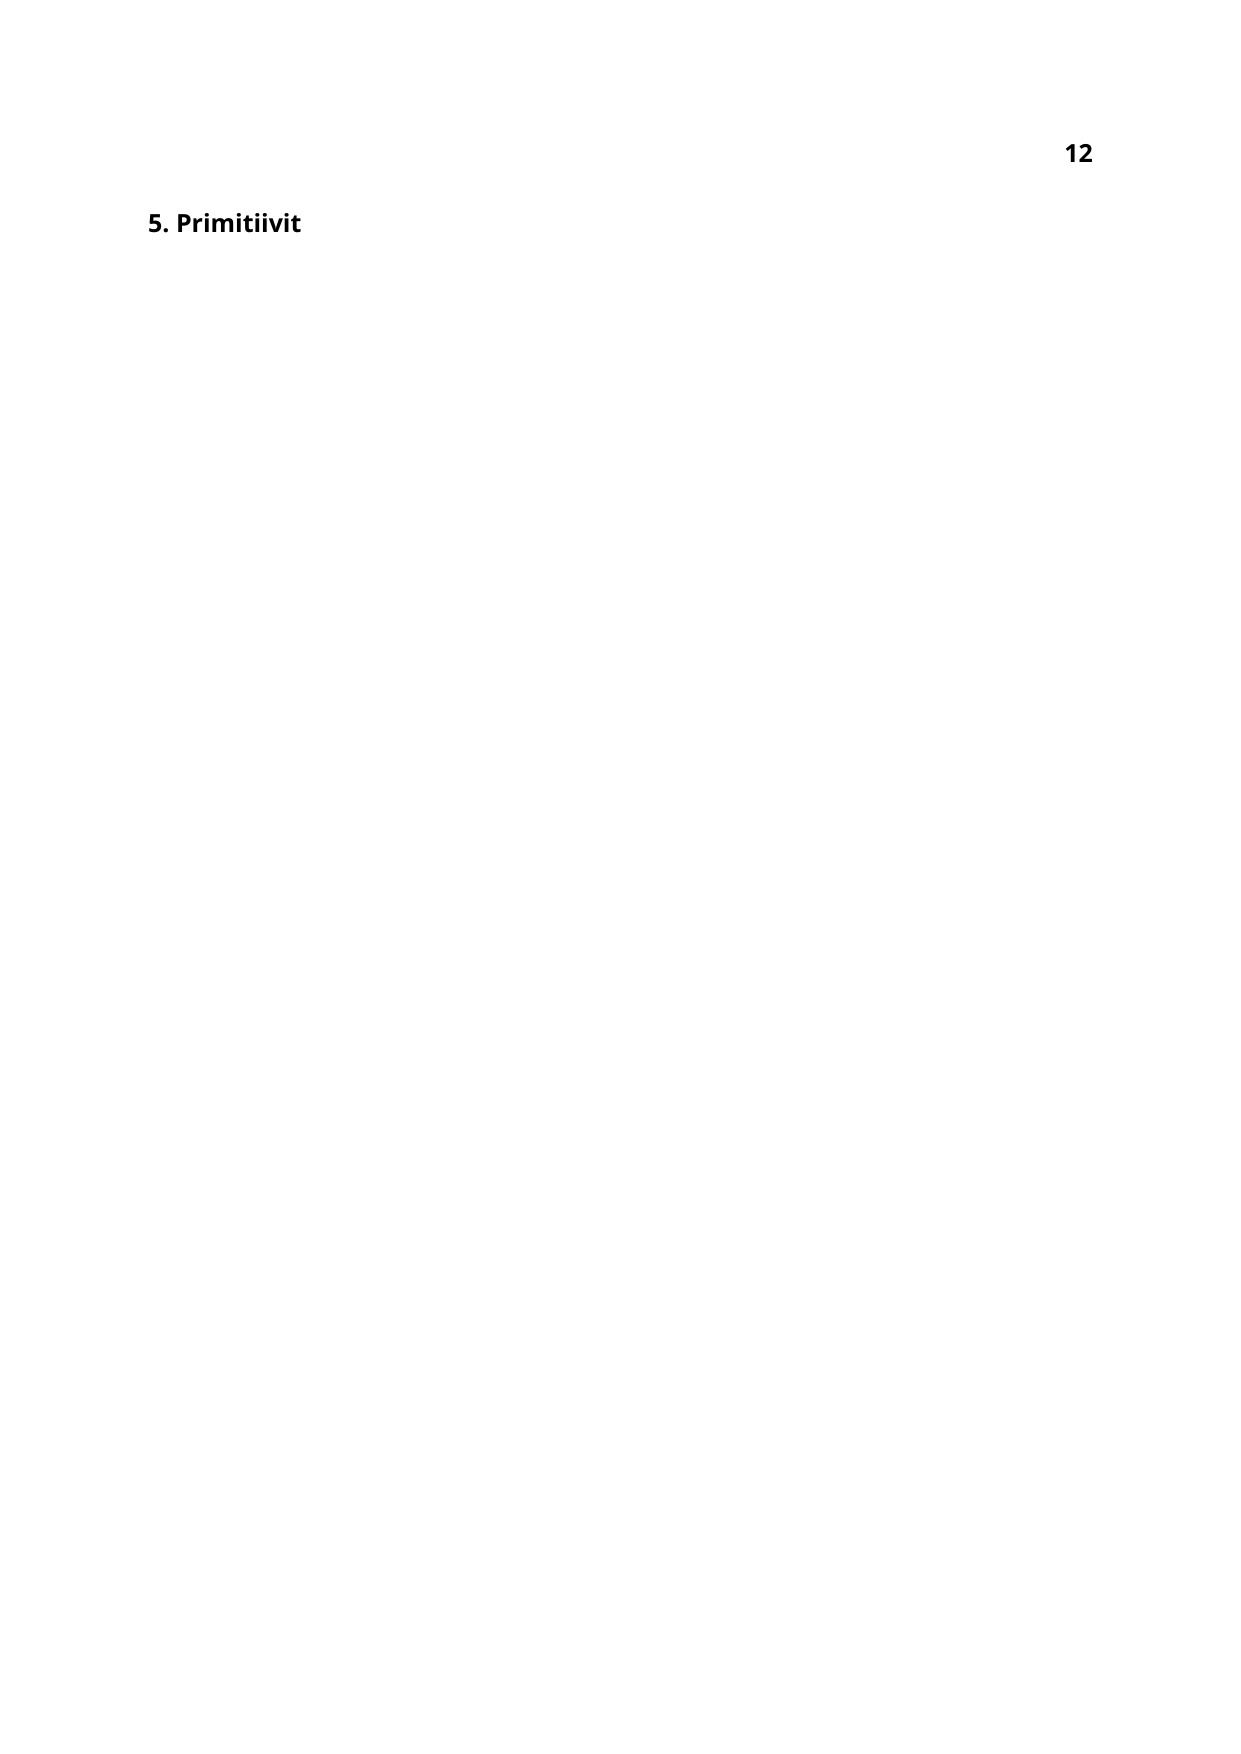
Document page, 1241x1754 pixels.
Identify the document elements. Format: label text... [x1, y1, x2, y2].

text 12 [256, 136, 1093, 170]
subtitle 5. Primitiivit [148, 205, 1093, 239]
